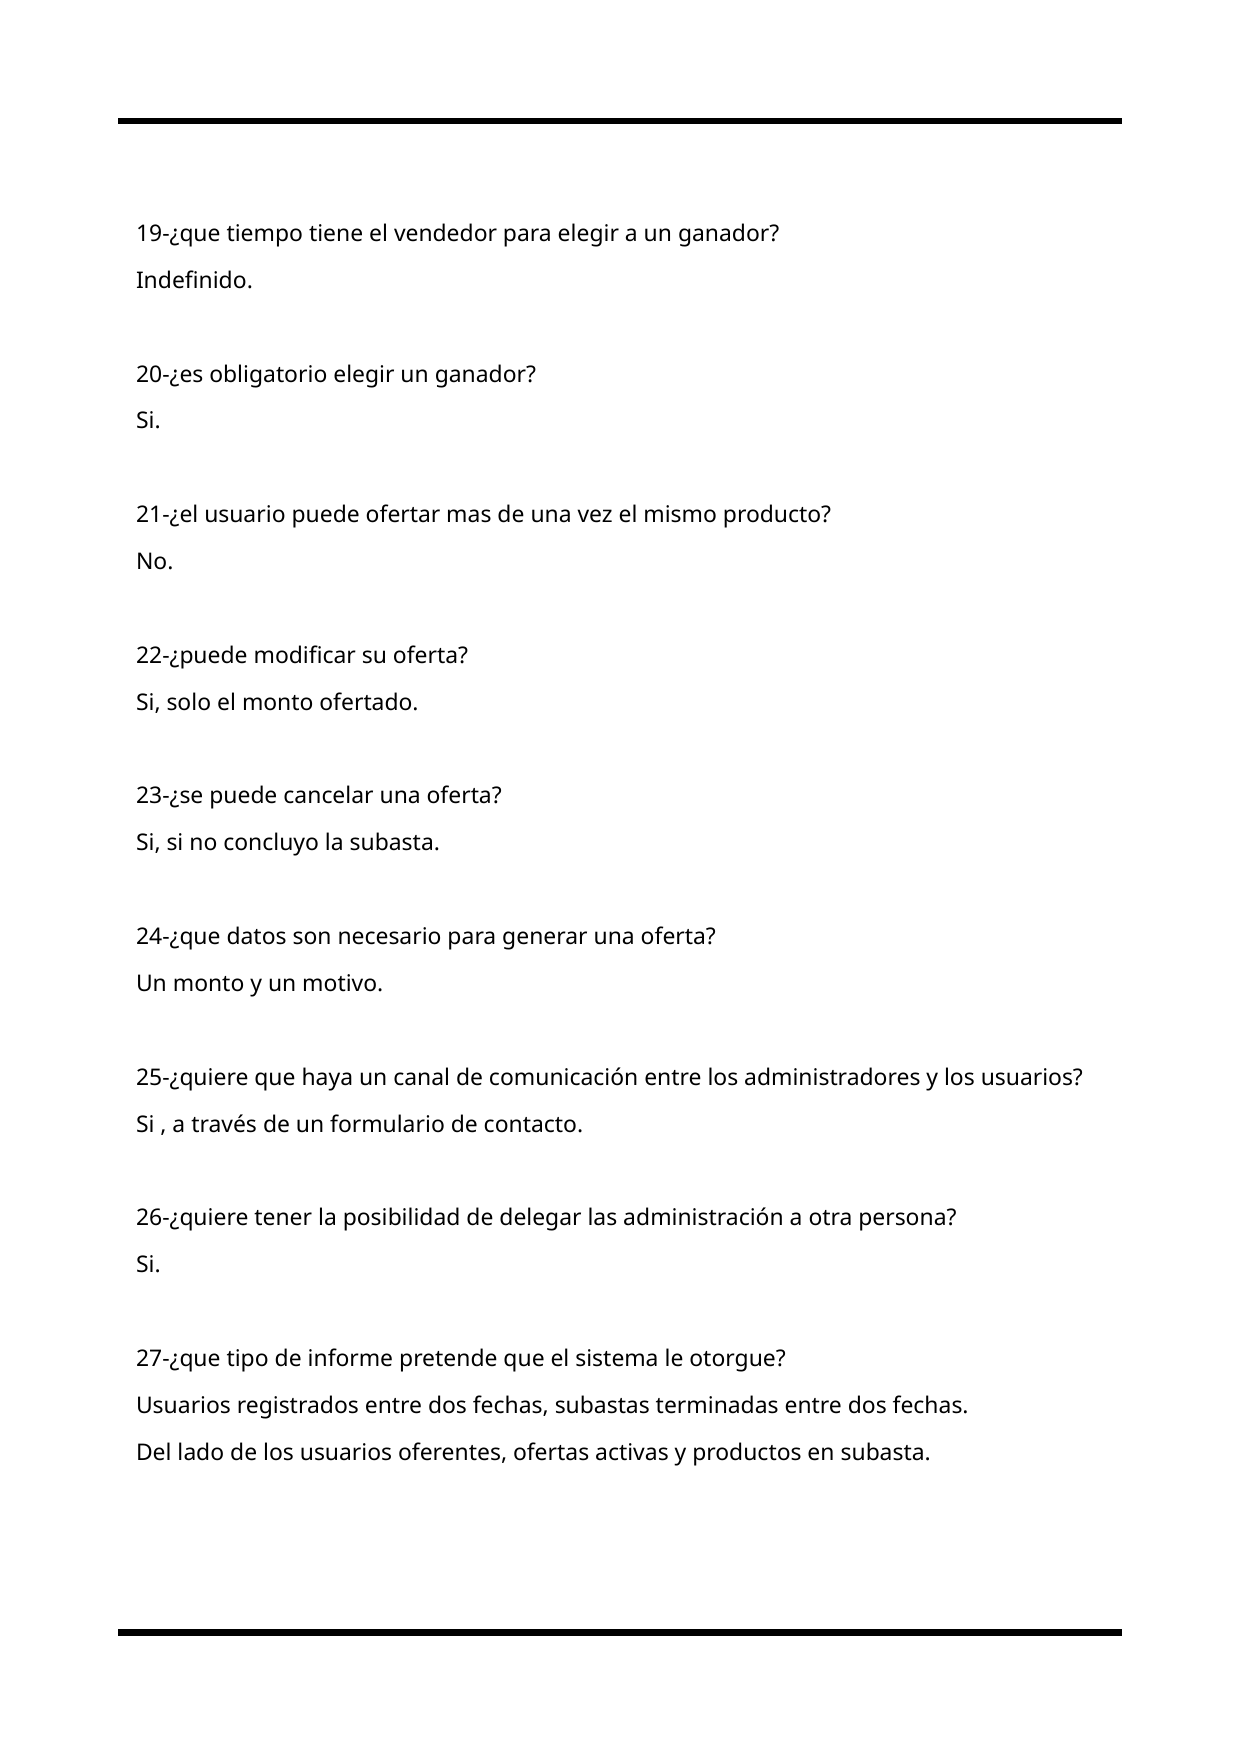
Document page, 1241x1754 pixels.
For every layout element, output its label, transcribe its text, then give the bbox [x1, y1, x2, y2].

text Si , a través de un formulario de contacto. [136, 1108, 1104, 1139]
text 25-¿quiere que haya un canal de comunicación entre los administradores y los usuarios? [136, 1061, 1104, 1092]
text 24-¿que datos son necesario para generar una oferta? [136, 920, 1104, 951]
text Si, si no concluyo la subasta. [136, 826, 1104, 858]
text No. [136, 545, 1104, 576]
text Si. [136, 404, 1104, 436]
text 23-¿se puede cancelar una oferta? [136, 779, 1104, 811]
text 22-¿puede modificar su oferta? [136, 639, 1104, 670]
text Del lado de los usuarios oferentes, ofertas activas y productos en subasta. [136, 1436, 1104, 1467]
text Indefinido. [136, 264, 1104, 295]
text 21-¿el usuario puede ofertar mas de una vez el mismo producto? [136, 498, 1104, 529]
text Un monto y un motivo. [136, 967, 1104, 998]
text 20-¿es obligatorio elegir un ganador? [136, 358, 1104, 389]
text 26-¿quiere tener la posibilidad de delegar las administración a otra persona? [136, 1201, 1104, 1233]
text Si. [136, 1248, 1104, 1279]
text 19-¿que tiempo tiene el vendedor para elegir a un ganador? [136, 217, 1104, 248]
text Si, solo el monto ofertado. [136, 686, 1104, 717]
text 27-¿que tipo de informe pretende que el sistema le otorgue? [136, 1342, 1104, 1373]
text Usuarios registrados entre dos fechas, subastas terminadas entre dos fechas. [136, 1389, 1104, 1420]
